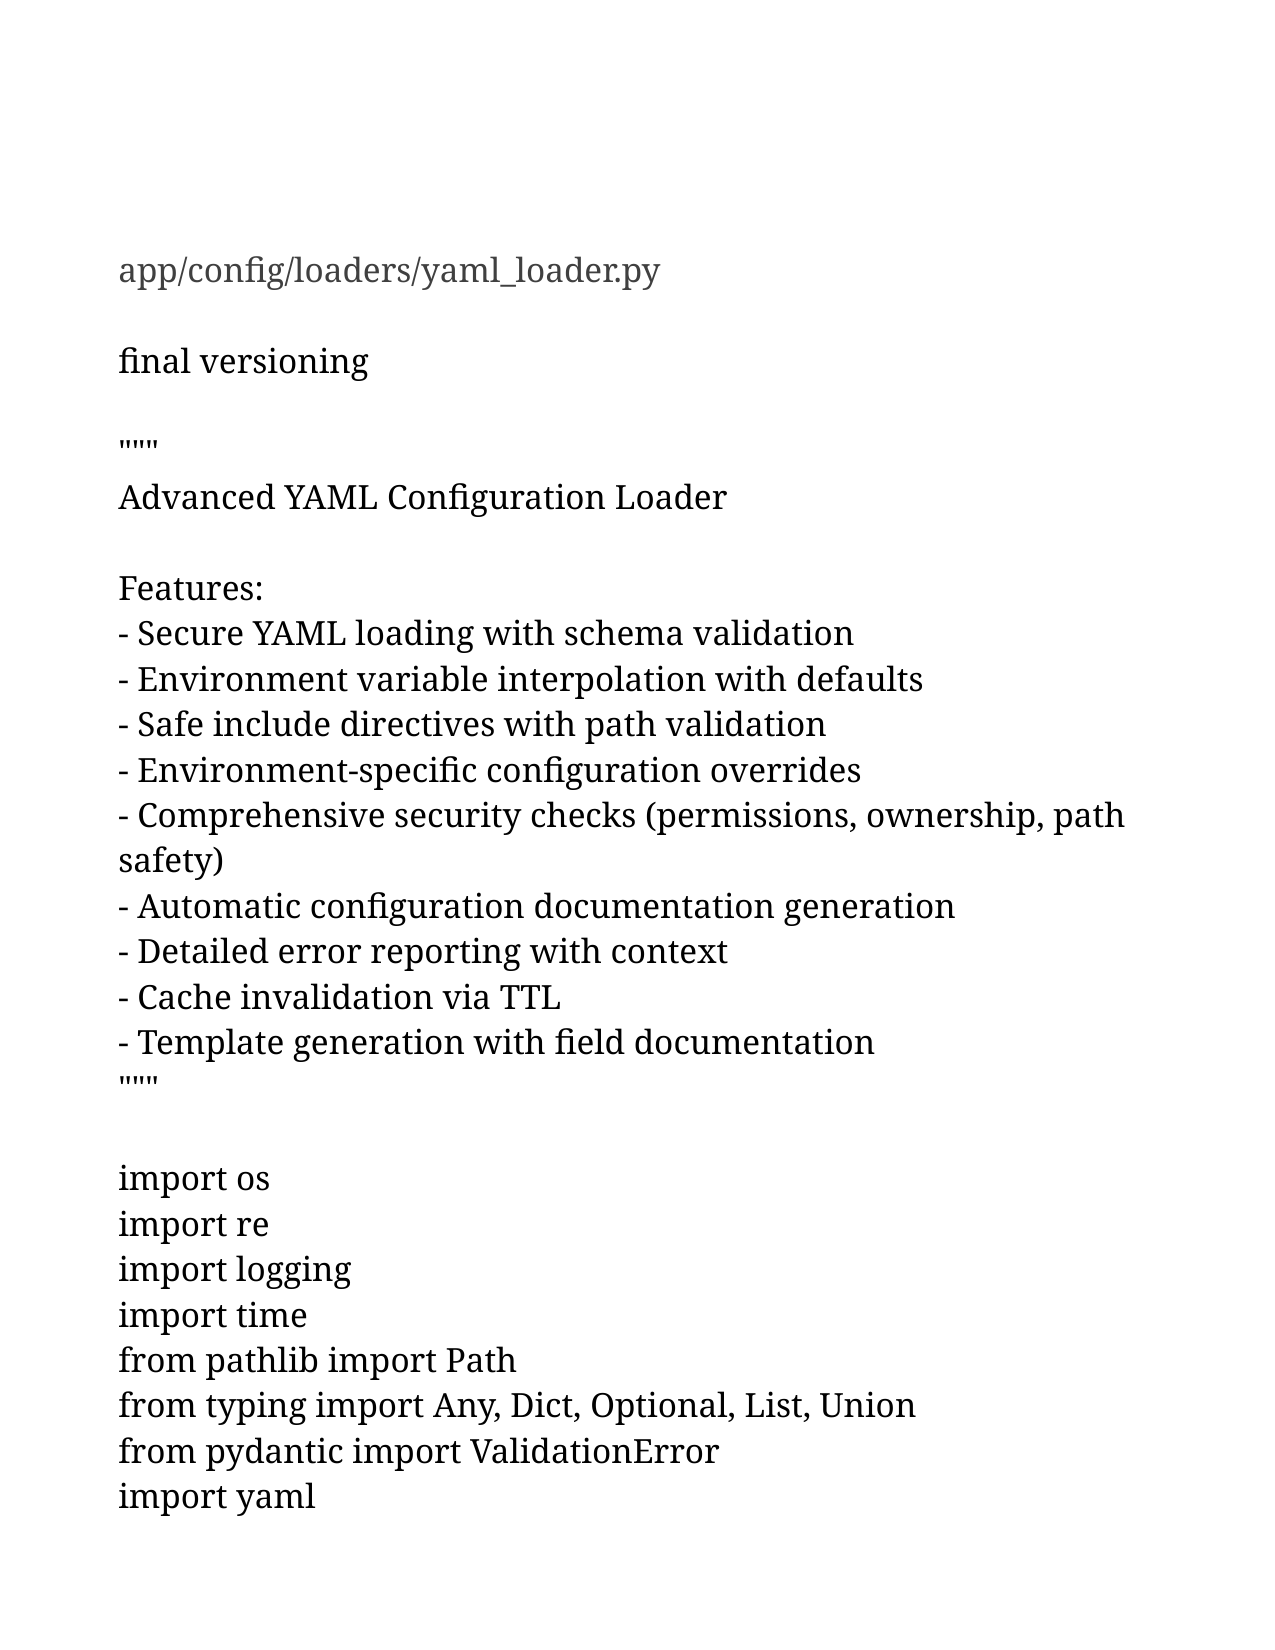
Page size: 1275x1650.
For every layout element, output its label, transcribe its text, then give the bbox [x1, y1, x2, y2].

text from typing import Any, Dict, Optional, List, Union [118, 1382, 1157, 1428]
text import logging [118, 1246, 1157, 1291]
text - Comprehensive security checks (permissions, ownership, path safety) [118, 792, 1157, 883]
text - Detailed error reporting with context [118, 928, 1157, 973]
text import re [118, 1201, 1157, 1246]
text - Environment-specific configuration overrides [118, 746, 1157, 792]
text import yaml [118, 1473, 1157, 1518]
text Features: [118, 565, 1157, 610]
text Advanced YAML Configuration Loader [118, 474, 1157, 519]
text - Cache invalidation via TTL [118, 973, 1157, 1019]
text final versioning [118, 338, 1157, 383]
text from pydantic import ValidationError [118, 1428, 1157, 1473]
text """ [118, 428, 1157, 474]
text """ [118, 1064, 1157, 1110]
text - Secure YAML loading with schema validation [118, 610, 1157, 656]
text - Template generation with field documentation [118, 1019, 1157, 1064]
text from pathlib import Path [118, 1337, 1157, 1382]
text import os [118, 1155, 1157, 1201]
text import time [118, 1291, 1157, 1337]
text - Safe include directives with path validation [118, 701, 1157, 746]
text - Automatic configuration documentation generation [118, 883, 1157, 928]
text app/config/loaders/yaml_loader.py [118, 247, 1157, 292]
text - Environment variable interpolation with defaults [118, 656, 1157, 701]
